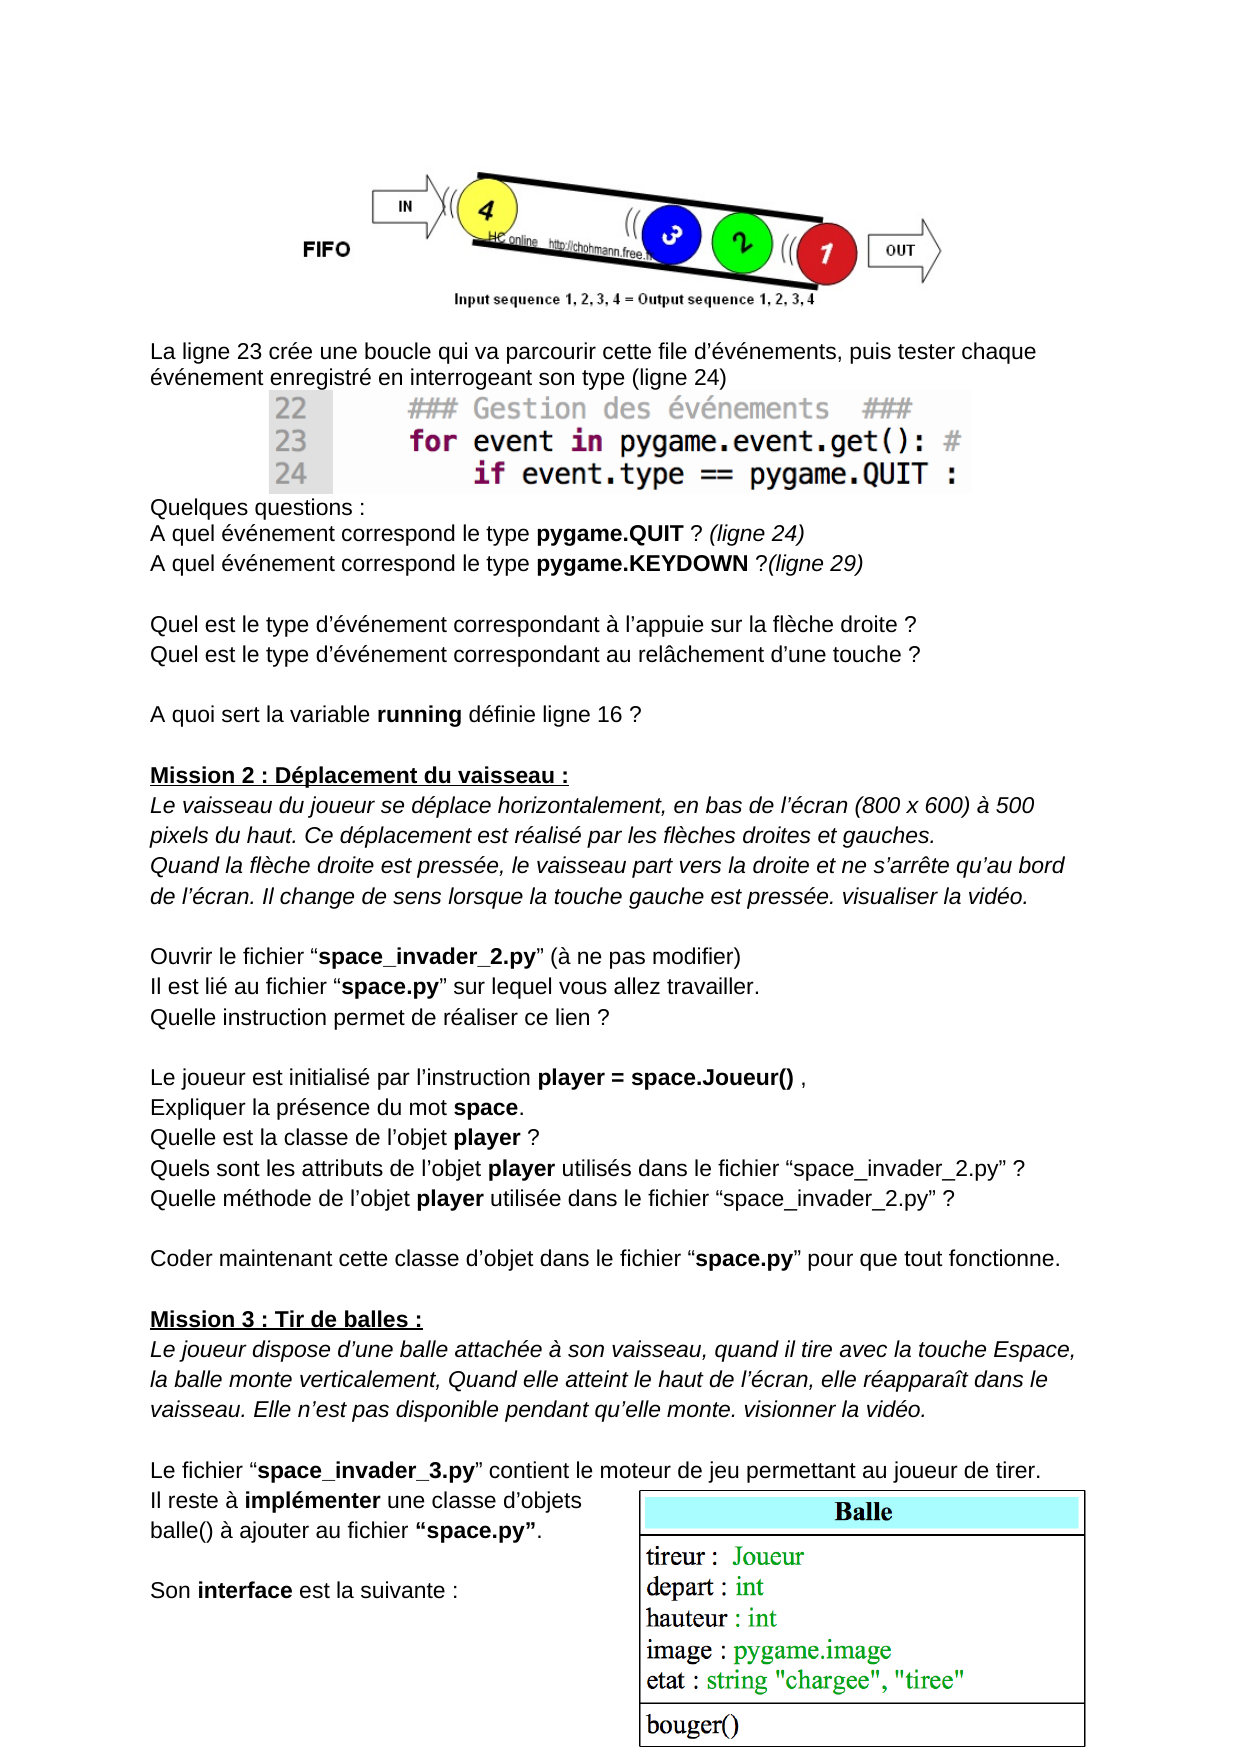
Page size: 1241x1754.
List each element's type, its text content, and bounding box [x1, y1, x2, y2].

text Il est lié au fichier “space.py” sur lequel vous allez travailler. [150, 973, 1090, 999]
text Quelle est la classe de l’objet player ? [150, 1124, 1090, 1151]
text Quelques questions : [150, 494, 1090, 520]
text Mission 3 : Tir de balles : [150, 1306, 1090, 1332]
text Quand la flèche droite est pressée, le vaisseau part vers la droite et ne s’arrête qu’au bord de l’écran. Il change de sens lorsque la touche gauche est pressée. visualiser la vidéo. [150, 852, 1090, 909]
text Quel est le type d’événement correspondant à l’appuie sur la flèche droite ? [150, 611, 1090, 637]
text La ligne 23 crée une boucle qui va parcourir cette file d’événements, puis tester chaque événement enregistré en interrogeant son type (ligne 24) [150, 338, 1090, 391]
text Le fichier “space_invader_3.py” contient le moteur de jeu permettant au joueur de tirer. [150, 1457, 1090, 1483]
text Le joueur est initialisé par l’instruction player = space.Joueur() , [150, 1064, 1090, 1090]
text Expliquer la présence du mot space. [150, 1094, 1090, 1120]
text Coder maintenant cette classe d’objet dans le fichier “space.py” pour que tout fonctionne. [150, 1245, 1090, 1271]
text Il reste à implémenter une classe d’objets balle() à ajouter au fichier “space.py”. [150, 1487, 633, 1543]
text Son interface est la suivante : [150, 1577, 633, 1604]
text Quels sont les attributs de l’objet player utilisés dans le fichier “space_invader_2.py” ? [150, 1154, 1090, 1181]
text A quoi sert la variable running définie ligne 16 ? [150, 701, 1090, 728]
text A quel événement correspond le type pygame.KEYDOWN ?(ligne 29) [150, 550, 1090, 577]
text Quelle méthode de l’objet player utilisée dans le fichier “space_invader_2.py” ? [150, 1185, 1090, 1211]
text Le vaisseau du joueur se déplace horizontalement, en bas de l’écran (800 x 600) à 500 pixels du haut. Ce déplacement est réalisé par les flèches droites et gauches. [150, 792, 1090, 848]
text Le joueur dispose d’une balle attachée à son vaisseau, quand il tire avec la touche Espace, la balle monte verticalement, Quand elle atteint le haut de l’écran, elle réapparaît dans le vaisseau. Elle n’est pas disponible pendant qu’elle monte. visionner la vidéo. [150, 1336, 1090, 1422]
text A quel événement correspond le type pygame.QUIT ? (ligne 24) [150, 520, 1090, 546]
text Ouvrir le fichier “space_invader_2.py” (à ne pas modifier) [150, 943, 1090, 969]
text Quelle instruction permet de réaliser ce lien ? [150, 1003, 1090, 1030]
text Mission 2 : Déplacement du vaisseau : [150, 762, 1090, 788]
text Quel est le type d’événement correspondant au relâchement d’une touche ? [150, 641, 1090, 667]
